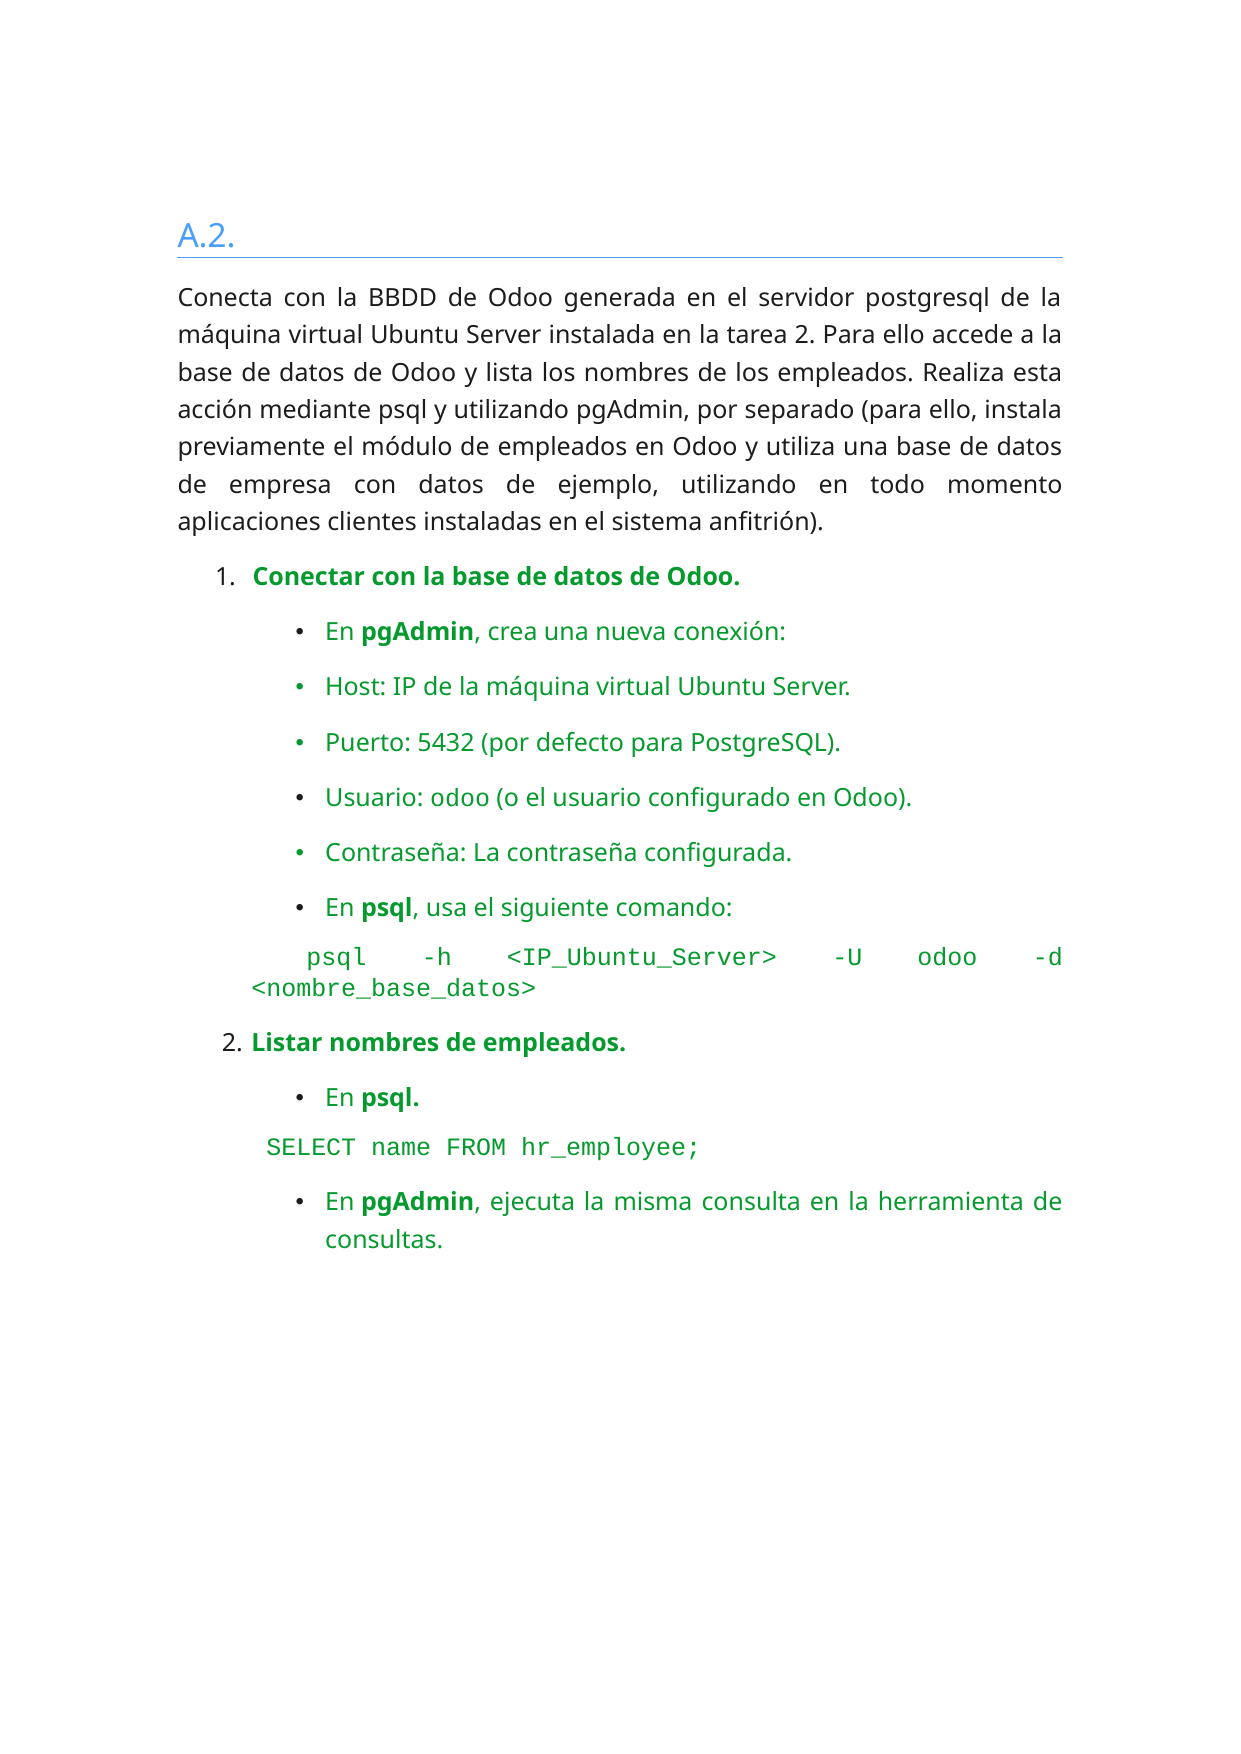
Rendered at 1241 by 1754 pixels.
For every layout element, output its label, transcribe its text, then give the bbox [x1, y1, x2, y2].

list En pgAdmin, ejecuta la misma consulta en la herramienta de consultas. [295, 1184, 1063, 1255]
text A.2. [177, 206, 1063, 257]
list psql -h <IP_Ubuntu_Server> -U odoo -d <nombre_base_datos> [222, 945, 1063, 1004]
list Contraseña: La contraseña configurada. [295, 834, 1063, 869]
list En psql, usa el siguiente comando: [295, 890, 1063, 924]
list Conectar con la base de datos de Odoo. [215, 559, 1063, 593]
text Conecta con la BBDD de Odoo generada en el servidor postgresql de la máquina virtual Ubuntu Server instalada en la tarea 2. Para ello accede a la base de datos de Odoo y lista los nombres de los empleados. Realiza esta acción mediante psql y utilizando pgAdmin, por separado (para ello, instala previamente el módulo de empleados en Odoo y utiliza una base de datos de empresa con datos de ejemplo, utilizando en todo momento aplicaciones clientes instaladas en el sistema anfitrión). [177, 279, 1063, 538]
list En pgAdmin, crea una nueva conexión: [295, 614, 1063, 648]
list Listar nombres de empleados. [222, 1025, 1063, 1059]
list Host: IP de la máquina virtual Ubuntu Server. [295, 669, 1063, 703]
list Usuario: odoo (o el usuario configurado en Odoo). [295, 779, 1063, 813]
list Puerto: 5432 (por defecto para PostgreSQL). [295, 724, 1063, 758]
list SELECT name FROM hr_employee; [222, 1135, 1063, 1163]
list En psql. [295, 1080, 1063, 1114]
